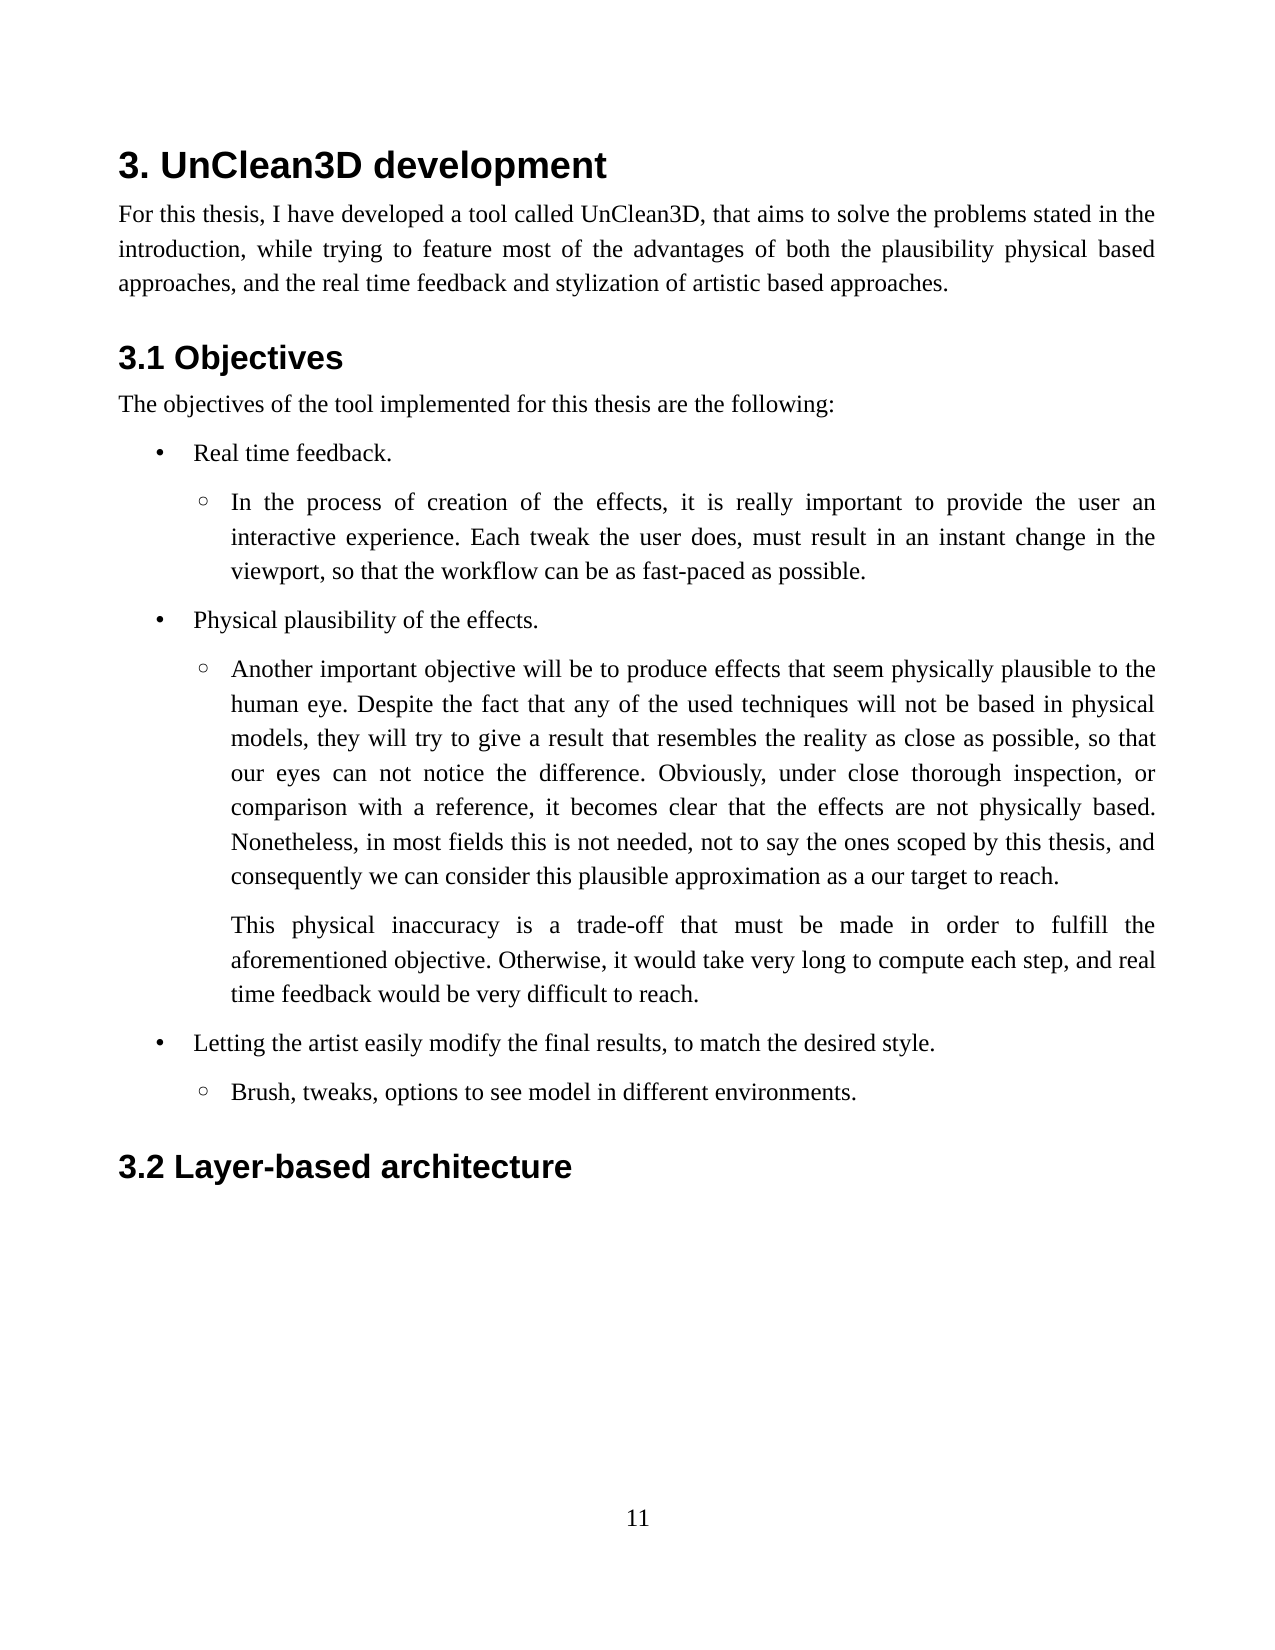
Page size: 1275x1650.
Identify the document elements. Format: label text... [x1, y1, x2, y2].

subtitle 3.2 Layer-based architecture [118, 1147, 1157, 1186]
list Brush, tweaks, options to see model in different environments. [193, 1077, 1157, 1106]
list This physical inaccuracy is a trade-off that must be made in order to fulfill the aforementioned objective. Otherwise, it would take very long to compute each step, and real time feedback would be very difficult to reach. [193, 910, 1157, 1008]
text The objectives of the tool implemented for this thesis are the following: [118, 389, 1157, 418]
text For this thesis, I have developed a tool called UnClean3D, that aims to solve the problems stated in the introduction, while trying to feature most of the advantages of both the plausibility physical based approaches, and the real time feedback and stylization of artistic based approaches. [118, 199, 1157, 297]
subtitle 3.1 Objectives [118, 338, 1157, 377]
list Letting the artist easily modify the final results, to match the desired style. [156, 1028, 1157, 1057]
list In the process of creation of the effects, it is really important to provide the user an interactive experience. Each tweak the user does, must result in an instant change in the viewport, so that the workflow can be as fast-paced as possible. [193, 487, 1157, 585]
list Real time feedback. [156, 438, 1157, 467]
list Another important objective will be to produce effects that seem physically plausible to the human eye. Despite the fact that any of the used techniques will not be based in physical models, they will try to give a result that resembles the reality as close as possible, so that our eyes can not notice the difference. Obviously, under close thorough inspection, or comparison with a reference, it becomes clear that the effects are not physically based. Nonetheless, in most fields this is not needed, not to say the ones scoped by this thesis, and consequently we can consider this plausible approximation as a our target to reach. [193, 654, 1157, 890]
subtitle 3. UnClean3D development [118, 143, 1157, 187]
list Physical plausibility of the effects. [156, 605, 1157, 634]
